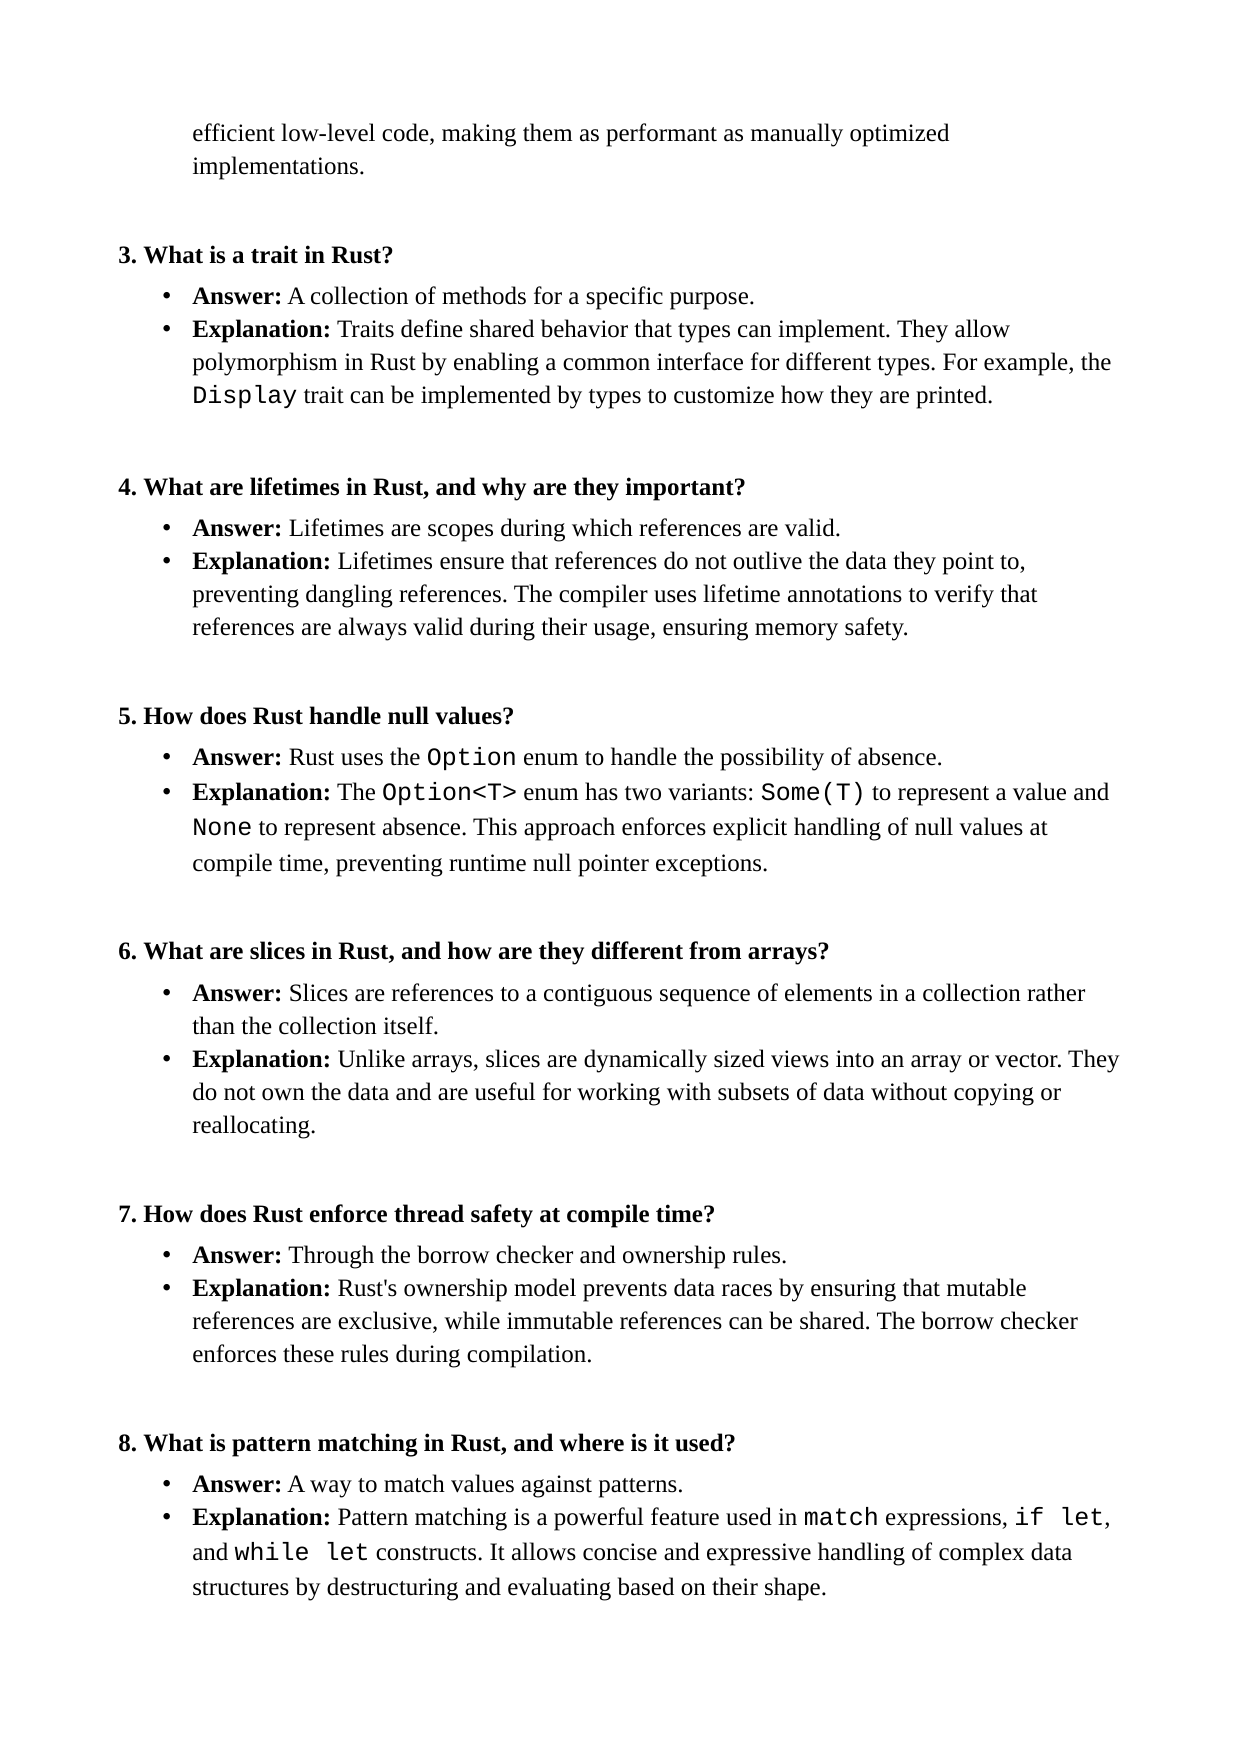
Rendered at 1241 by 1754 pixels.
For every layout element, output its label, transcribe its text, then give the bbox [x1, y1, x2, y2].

list Answer: Slices are references to a contiguous sequence of elements in a collection rather than the collection itself. [162, 978, 1122, 1039]
subtitle 6. What are slices in Rust, and how are they different from arrays? [118, 936, 1122, 965]
list Answer: Lifetimes are scopes during which references are valid. [162, 513, 1122, 542]
list efficient low-level code, making them as performant as manually optimized implementations. [162, 118, 1122, 180]
subtitle 4. What are lifetimes in Rust, and why are they important? [118, 472, 1122, 500]
subtitle 5. How does Rust handle null values? [118, 701, 1122, 729]
list Answer: Through the borrow checker and ownership rules. [162, 1240, 1122, 1269]
list Answer: A way to match values against patterns. [162, 1469, 1122, 1498]
list Explanation: Unlike arrays, slices are dynamically sized views into an array or vector. They do not own the data and are useful for working with subsets of data without copying or reallocating. [162, 1044, 1122, 1138]
list Explanation: Pattern matching is a powerful feature used in match expressions, if let, and while let constructs. It allows concise and expressive handling of complex data structures by destructuring and evaluating based on their shape. [162, 1502, 1122, 1601]
list Answer: A collection of methods for a specific purpose. [162, 281, 1122, 310]
list Explanation: Lifetimes ensure that references do not outlive the data they point to, preventing dangling references. The compiler uses lifetime annotations to verify that references are always valid during their usage, ensuring memory safety. [162, 546, 1122, 641]
list Explanation: Rust's ownership model prevents data races by ensuring that mutable references are exclusive, while immutable references can be shared. The borrow checker enforces these rules during compilation. [162, 1273, 1122, 1368]
subtitle 7. How does Rust enforce thread safety at compile time? [118, 1199, 1122, 1227]
list Explanation: Traits define shared behavior that types can implement. They allow polymorphism in Rust by enabling a common interface for different types. For example, the Display trait can be implemented by types to customize how they are printed. [162, 314, 1122, 411]
subtitle 3. What is a trait in Rust? [118, 240, 1122, 269]
list Explanation: The Option<T> enum has two variants: Some(T) to represent a value and None to represent absence. This approach enforces explicit handling of null values at compile time, preventing runtime null pointer exceptions. [162, 777, 1122, 876]
subtitle 8. What is pattern matching in Rust, and where is it used? [118, 1428, 1122, 1457]
list Answer: Rust uses the Option enum to handle the possibility of absence. [162, 742, 1122, 773]
